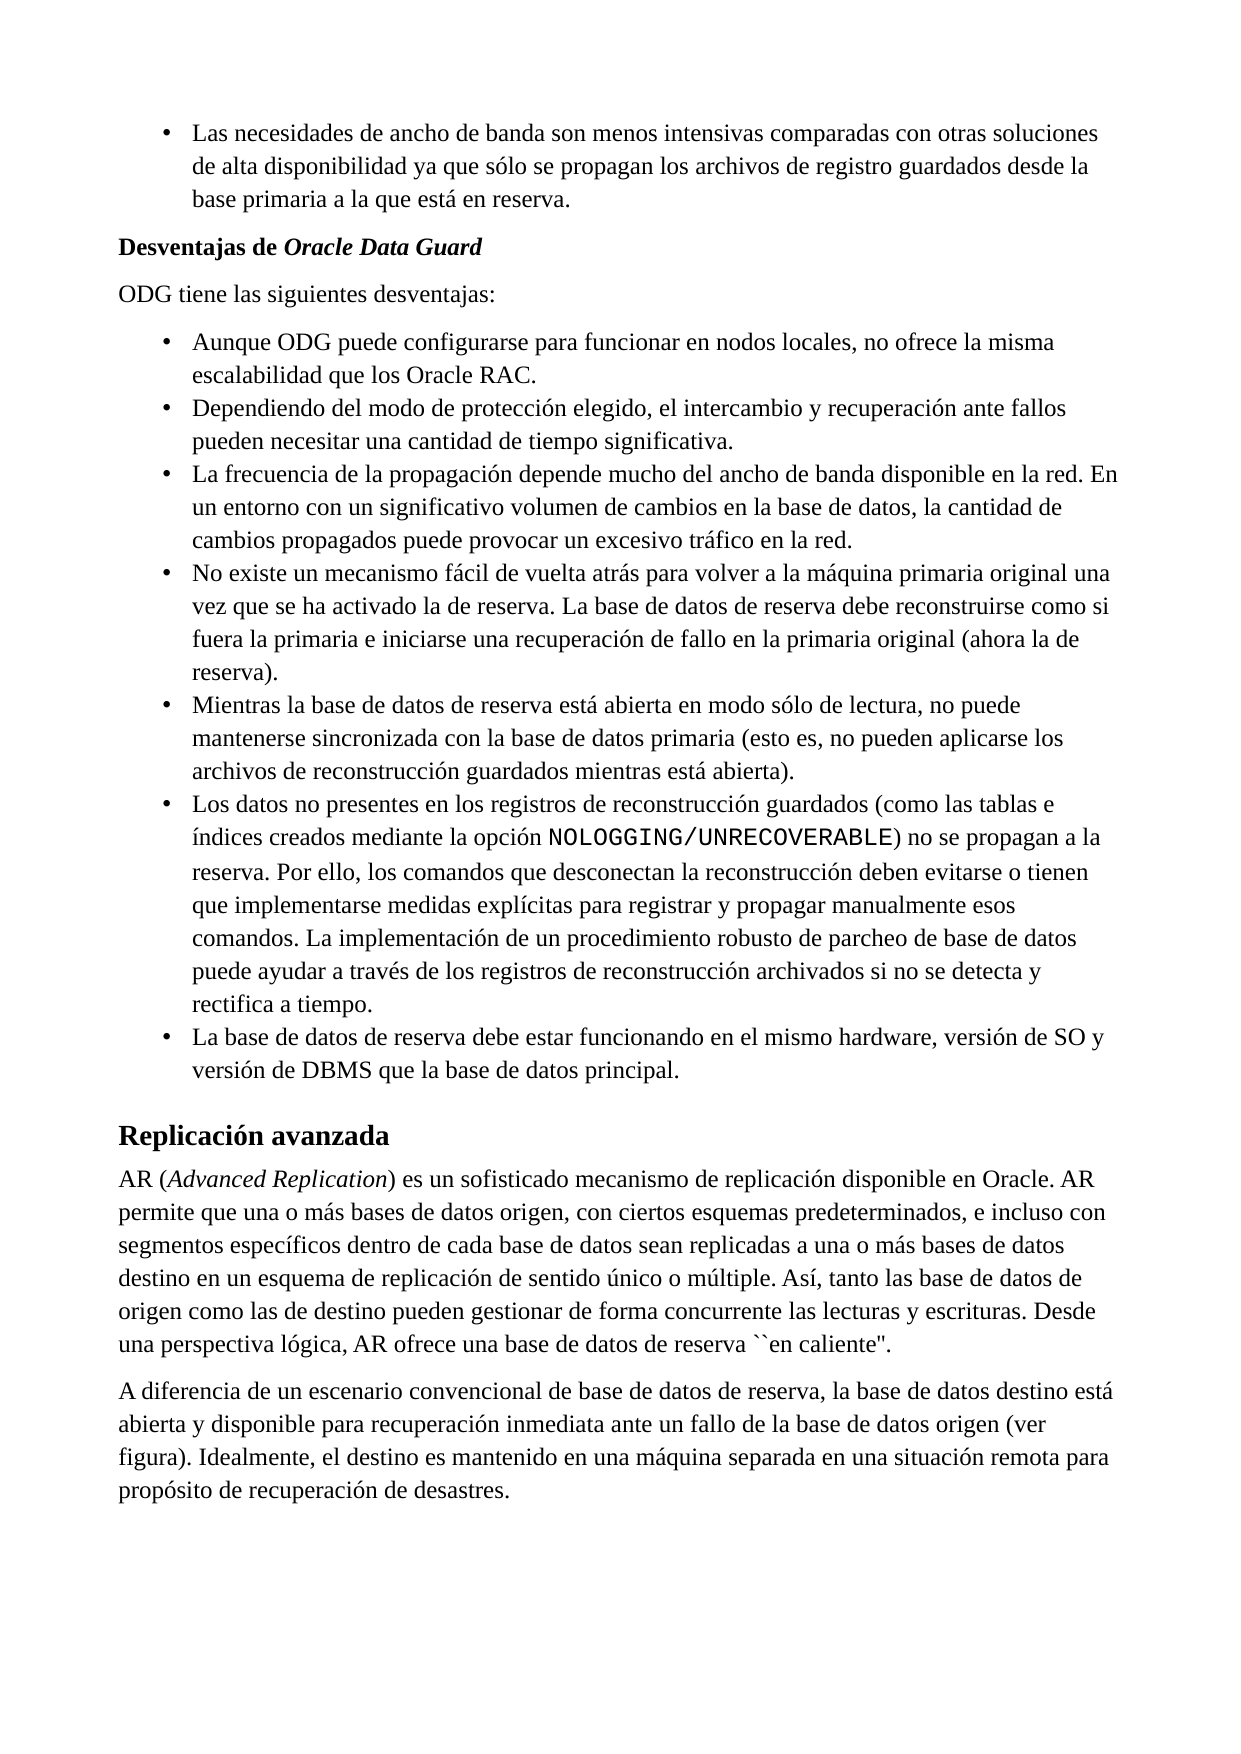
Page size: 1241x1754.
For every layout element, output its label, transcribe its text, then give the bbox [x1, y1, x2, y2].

list Las necesidades de ancho de banda son menos intensivas comparadas con otras soluciones de alta disponibilidad ya que sólo se propagan los archivos de registro guardados desde la base primaria a la que está en reserva. [162, 118, 1122, 213]
list La frecuencia de la propagación depende mucho del ancho de banda disponible en la red. En un entorno con un significativo volumen de cambios en la base de datos, la cantidad de cambios propagados puede provocar un excesivo tráfico en la red. [162, 459, 1122, 554]
list Los datos no presentes en los registros de reconstrucción guardados (como las tablas e índices creados mediante la opción NOLOGGING/UNRECOVERABLE) no se propagan a la reserva. Por ello, los comandos que desconectan la reconstrucción deben evitarse o tienen que implementarse medidas explícitas para registrar y propagar manualmente esos comandos. La implementación de un procedimiento robusto de parcheo de base de datos puede ayudar a través de los registros de reconstrucción archivados si no se detecta y rectifica a tiempo. [162, 789, 1122, 1018]
text AR (Advanced Replication) es un sofisticado mecanismo de replicación disponible en Oracle. AR permite que una o más bases de datos origen, con ciertos esquemas predeterminados, e incluso con segmentos específicos dentro de cada base de datos sean replicadas a una o más bases de datos destino en un esquema de replicación de sentido único o múltiple. Así, tanto las base de datos de origen como las de destino pueden gestionar de forma concurrente las lecturas y escrituras. Desde una perspectiva lógica, AR ofrece una base de datos de reserva ``en caliente''. [118, 1164, 1122, 1358]
subtitle Replicación avanzada [118, 1118, 1122, 1151]
list Dependiendo del modo de protección elegido, el intercambio y recuperación ante fallos pueden necesitar una cantidad de tiempo significativa. [162, 393, 1122, 455]
list Aunque ODG puede configurarse para funcionar en nodos locales, no ofrece la misma escalabilidad que los Oracle RAC. [162, 327, 1122, 389]
list La base de datos de reserva debe estar funcionando en el mismo hardware, versión de SO y versión de DBMS que la base de datos principal. [162, 1022, 1122, 1084]
list No existe un mecanismo fácil de vuelta atrás para volver a la máquina primaria original una vez que se ha activado la de reserva. La base de datos de reserva debe reconstruirse como si fuera la primaria e iniciarse una recuperación de fallo en la primaria original (ahora la de reserva). [162, 558, 1122, 686]
text A diferencia de un escenario convencional de base de datos de reserva, la base de datos destino está abierta y disponible para recuperación inmediata ante un fallo de la base de datos origen (ver figura). Idealmente, el destino es mantenido en una máquina separada en una situación remota para propósito de recuperación de desastres. [118, 1376, 1122, 1504]
list Mientras la base de datos de reserva está abierta en modo sólo de lectura, no puede mantenerse sincronizada con la base de datos primaria (esto es, no pueden aplicarse los archivos de reconstrucción guardados mientras está abierta). [162, 690, 1122, 785]
text ODG tiene las siguientes desventajas: [118, 279, 1122, 308]
text Desventajas de Oracle Data Guard [118, 232, 1122, 261]
